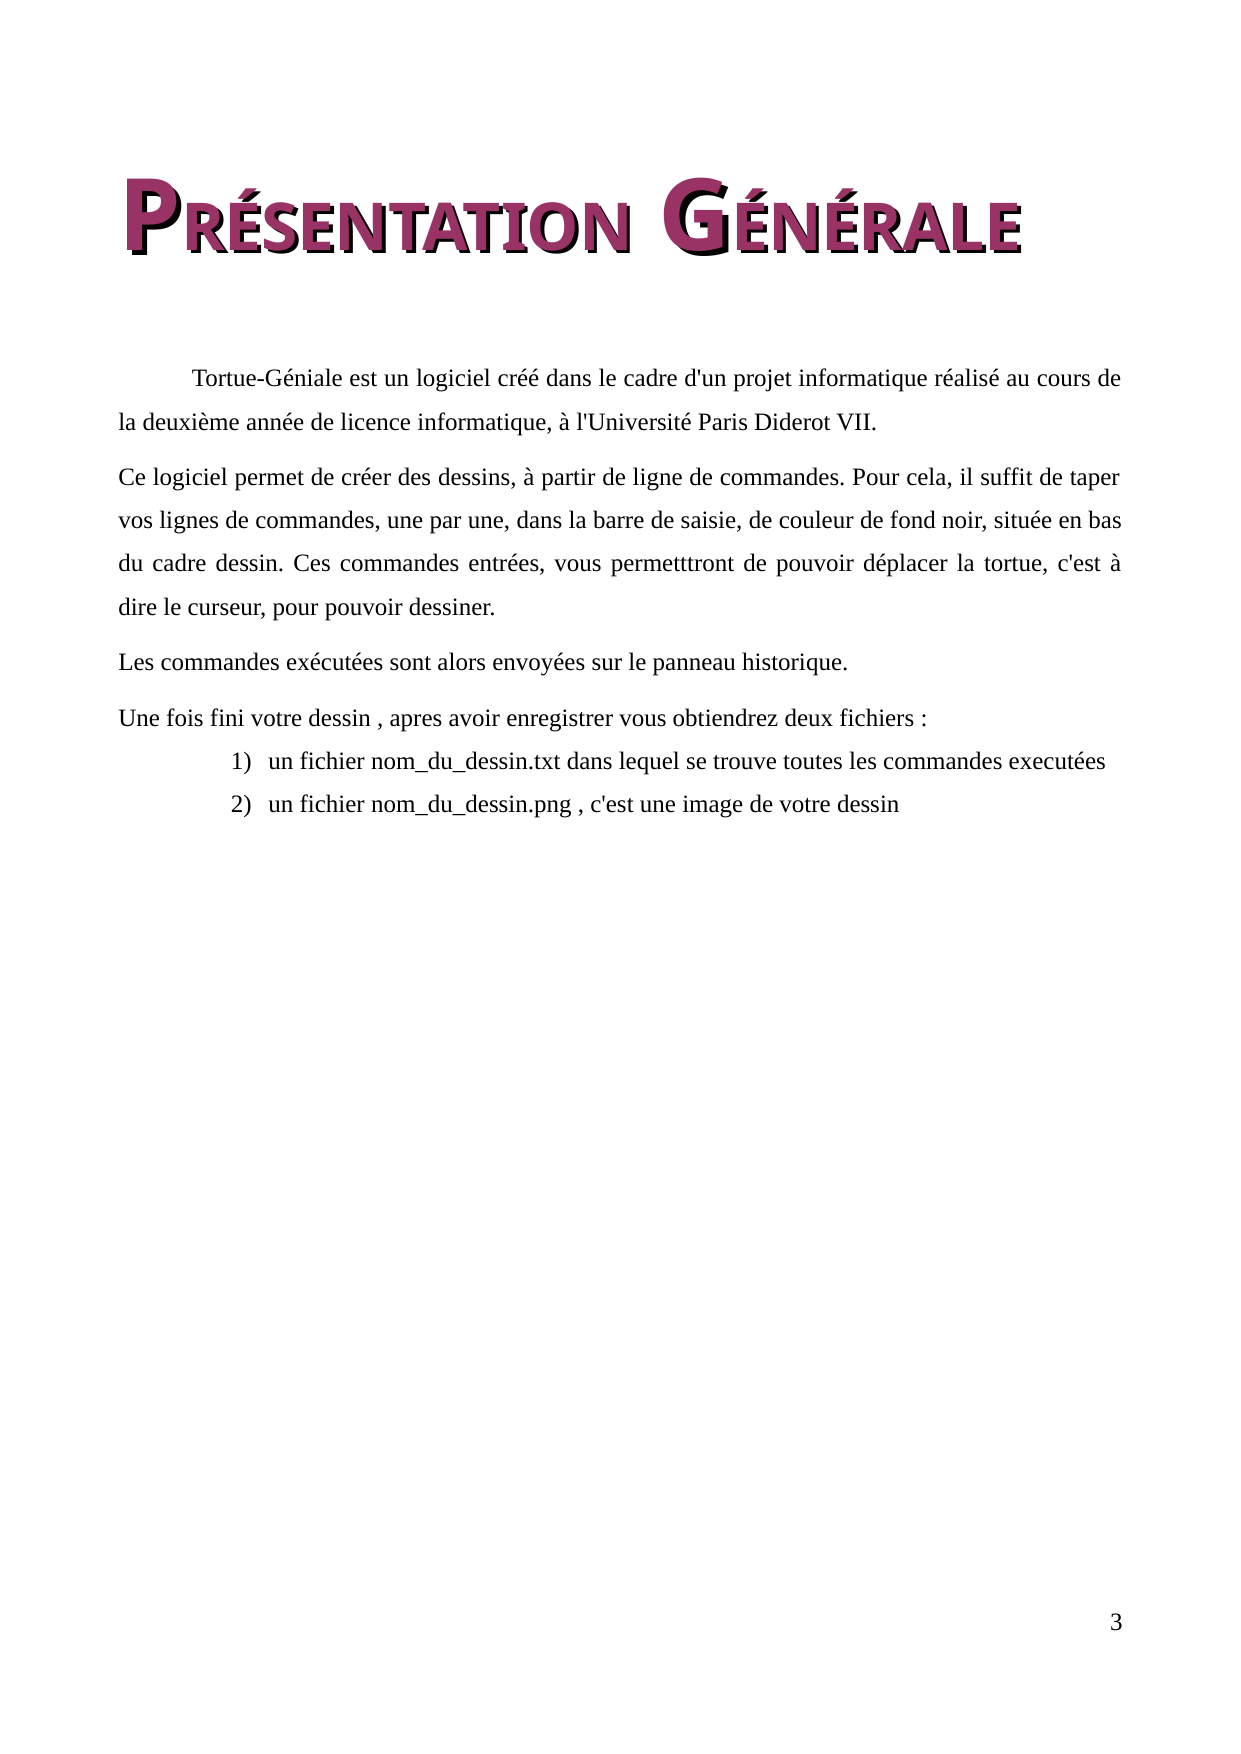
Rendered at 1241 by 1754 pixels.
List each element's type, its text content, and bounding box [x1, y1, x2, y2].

list un fichier nom_du_dessin.png , c'est une image de votre dessin [231, 789, 1122, 818]
text Les commandes exécutées sont alors envoyées sur le panneau historique. [118, 647, 1122, 676]
text Ce logiciel permet de créer des dessins, à partir de ligne de commandes. Pour cela, il suffit de taper vos lignes de commandes, une par une, dans la barre de saisie, de couleur de fond noir, située en bas du cadre dessin. Ces commandes entrées, vous permetttront de pouvoir déplacer la tortue, c'est à dire le curseur, pour pouvoir dessiner. [118, 462, 1122, 620]
list un fichier nom_du_dessin.txt dans lequel se trouve toutes les commandes executées [231, 746, 1122, 775]
text Présentation Générale [118, 143, 1122, 279]
text Tortue-Géniale est un logiciel créé dans le cadre d'un projet informatique réalisé au cours de la deuxième année de licence informatique, à l'Université Paris Diderot VII. [118, 363, 1122, 435]
text Une fois fini votre dessin , apres avoir enregistrer vous obtiendrez deux fichiers : [118, 703, 1122, 732]
